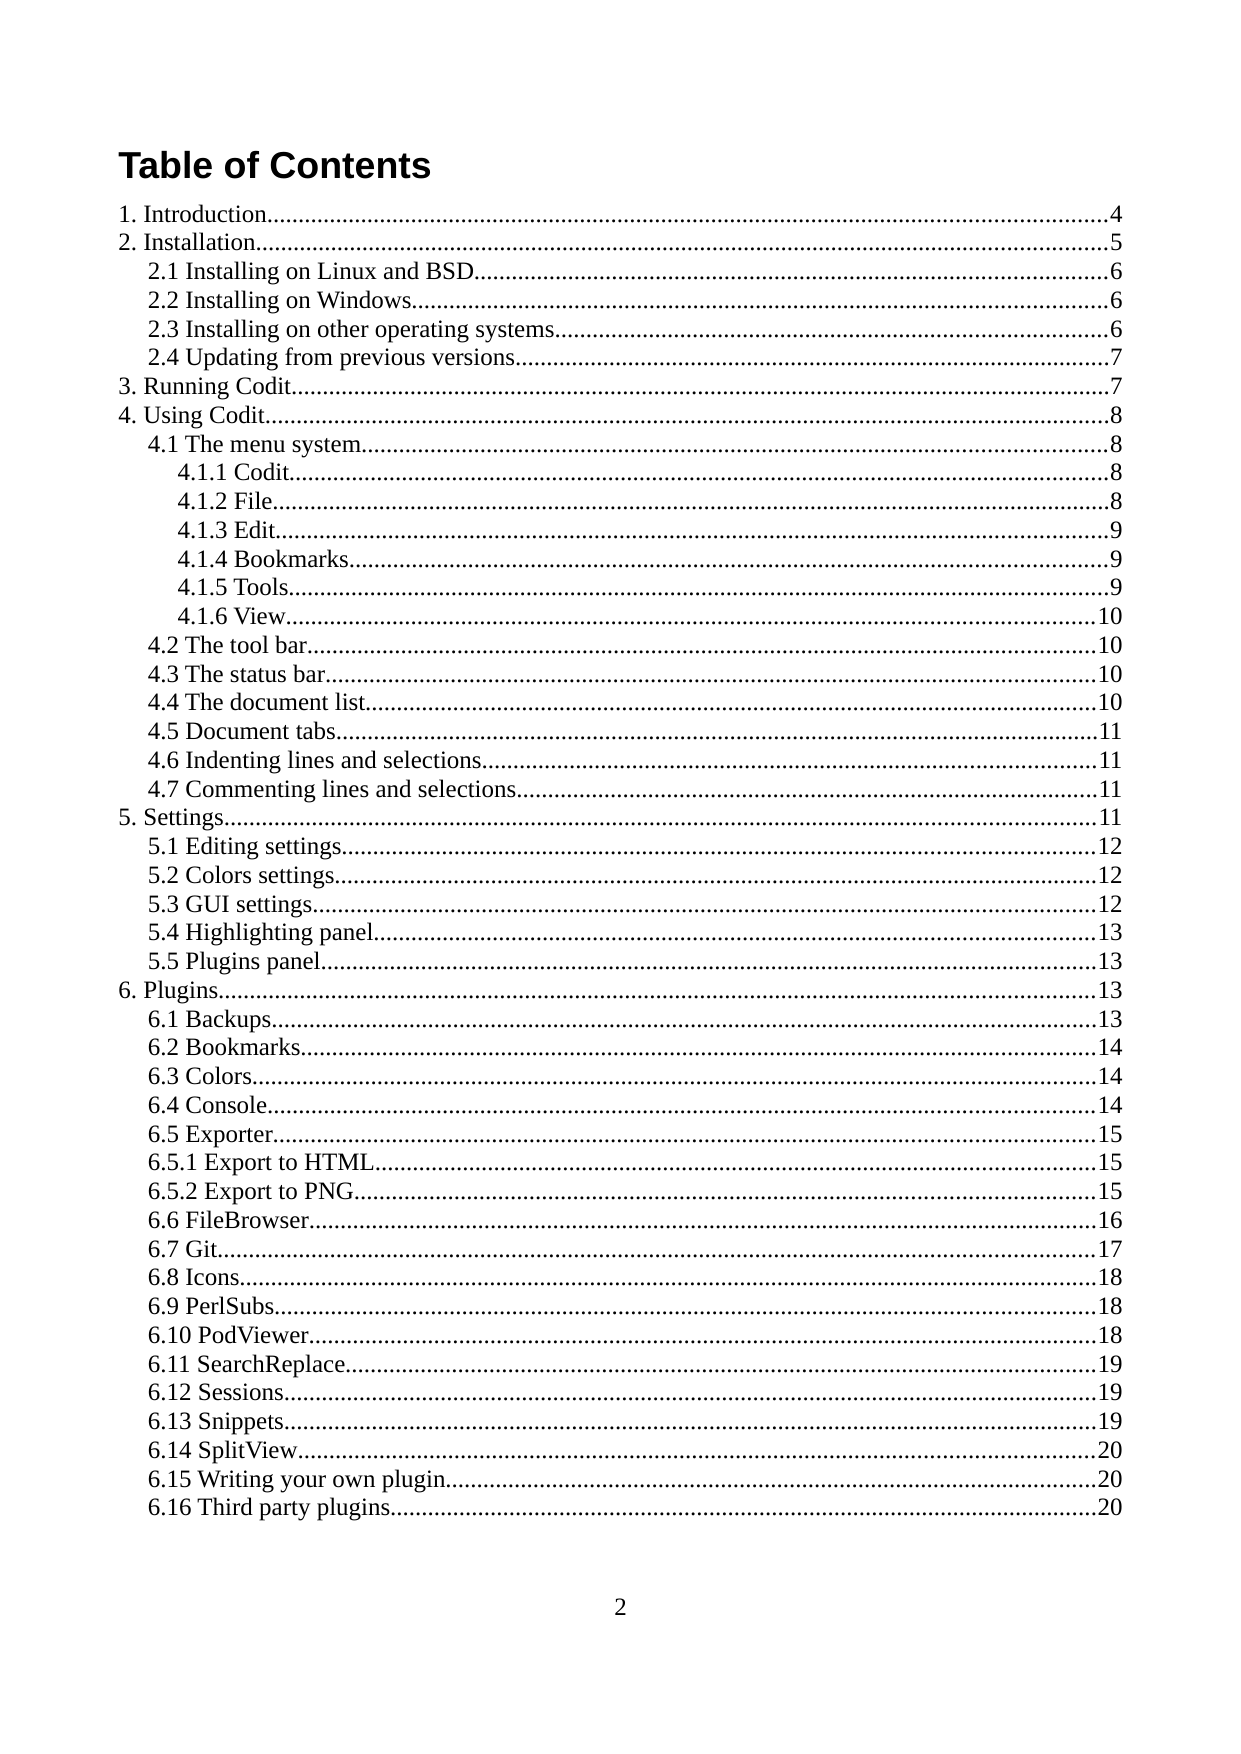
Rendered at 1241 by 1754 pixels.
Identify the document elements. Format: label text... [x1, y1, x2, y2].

text 6.5 Exporter 15 [148, 1119, 1122, 1147]
text 5.2 Colors settings 12 [148, 860, 1122, 889]
text 2.4 Updating from previous versions 7 [148, 342, 1122, 371]
text 4.6 Indenting lines and selections 11 [148, 745, 1122, 774]
text 3. Running Codit 7 [118, 371, 1122, 400]
text 6.15 Writing your own plugin 20 [148, 1464, 1122, 1492]
text 6.10 PodViewer 18 [148, 1320, 1122, 1349]
text 4.1.1 Codit 8 [177, 457, 1122, 486]
text 4.1.6 View 10 [177, 601, 1122, 630]
text 4.4 The document list 10 [148, 687, 1122, 716]
text 5.4 Highlighting panel 13 [148, 917, 1122, 946]
text 6.11 SearchReplace 19 [148, 1349, 1122, 1377]
text 5. Settings 11 [118, 802, 1122, 831]
text 4.1 The menu system 8 [148, 429, 1122, 457]
text 6.12 Sessions 19 [148, 1377, 1122, 1406]
text 2.3 Installing on other operating systems 6 [148, 314, 1122, 342]
text 1. Introduction 4 [118, 199, 1122, 227]
text 6.4 Console 14 [148, 1090, 1122, 1119]
text 4.1.2 File 8 [177, 486, 1122, 515]
text 6.14 SplitView 20 [148, 1435, 1122, 1464]
text 4.1.3 Edit 9 [177, 515, 1122, 544]
text 2.2 Installing on Windows 6 [148, 285, 1122, 314]
text 4.1.4 Bookmarks 9 [177, 544, 1122, 572]
text 6.8 Icons 18 [148, 1262, 1122, 1291]
text 4.1.5 Tools 9 [177, 572, 1122, 601]
text 6.3 Colors 14 [148, 1061, 1122, 1090]
text 4.5 Document tabs 11 [148, 716, 1122, 745]
text 6.9 PerlSubs 18 [148, 1291, 1122, 1320]
text 6.6 FileBrowser 16 [148, 1205, 1122, 1234]
text 4.2 The tool bar 10 [148, 630, 1122, 659]
text 6.2 Bookmarks 14 [148, 1032, 1122, 1061]
text 4.3 The status bar 10 [148, 659, 1122, 687]
text 6.16 Third party plugins 20 [148, 1492, 1122, 1521]
text 6.5.1 Export to HTML 15 [148, 1147, 1122, 1176]
text 5.3 GUI settings 12 [148, 889, 1122, 917]
text 2. Installation 5 [118, 227, 1122, 256]
subtitle Table of Contents [118, 143, 1122, 186]
text 6.1 Backups 13 [148, 1004, 1122, 1032]
text 4.7 Commenting lines and selections 11 [148, 774, 1122, 802]
text 5.1 Editing settings 12 [148, 831, 1122, 860]
text 6.7 Git 17 [148, 1234, 1122, 1262]
text 6.13 Snippets 19 [148, 1406, 1122, 1435]
text 2.1 Installing on Linux and BSD 6 [148, 256, 1122, 285]
text 5.5 Plugins panel 13 [148, 946, 1122, 975]
text 4. Using Codit 8 [118, 400, 1122, 429]
text 6.5.2 Export to PNG 15 [148, 1176, 1122, 1205]
text 6. Plugins 13 [118, 975, 1122, 1004]
